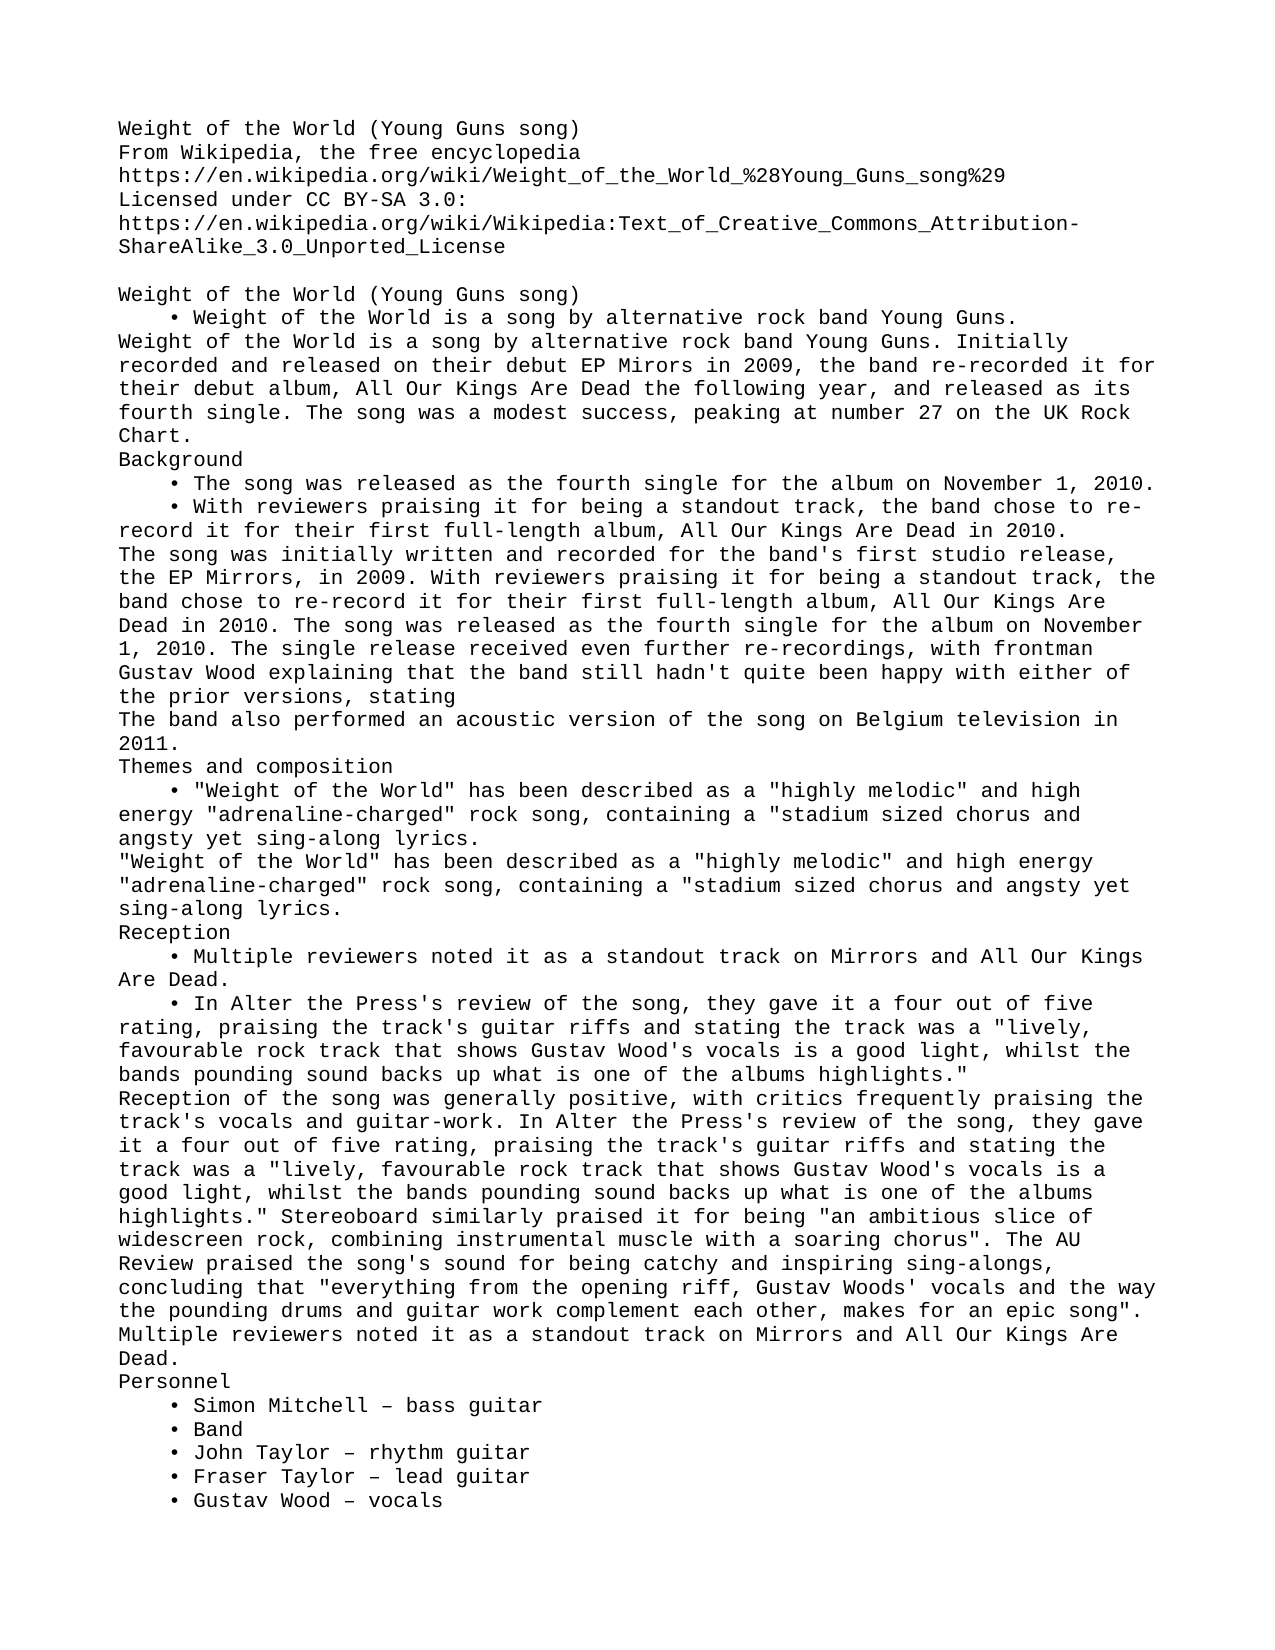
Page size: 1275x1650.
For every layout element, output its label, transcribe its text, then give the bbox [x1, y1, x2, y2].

text The song was initially written and recorded for the band's first studio release, the EP Mirrors, in 2009. With reviewers praising it for being a standout track, the band chose to re-record it for their first full-length album, All Our Kings Are Dead in 2010. The song was released as the fourth single for the album on November 1, 2010. The single release received even further re-recordings, with frontman Gustav Wood explaining that the band still hadn't quite been happy with either of the prior versions, stating [118, 544, 1157, 709]
text Personnel [118, 1371, 1157, 1395]
text • Gustav Wood – vocals [118, 1489, 1157, 1513]
text Themes and composition [118, 757, 1157, 780]
text https://en.wikipedia.org/wiki/Weight_of_the_World_%28Young_Guns_song%29 [118, 165, 1157, 189]
text • In Alter the Press's review of the song, they gave it a four out of five rating, praising the track's guitar riffs and stating the track was a "lively, favourable rock track that shows Gustav Wood's vocals is a good light, whilst the bands pounding sound backs up what is one of the albums highlights." [118, 993, 1157, 1088]
text • John Taylor – rhythm guitar [118, 1442, 1157, 1466]
text https://en.wikipedia.org/wiki/Wikipedia:Text_of_Creative_Commons_Attribution-ShareAlike_3.0_Unported_License [118, 213, 1157, 260]
text • Simon Mitchell – bass guitar [118, 1395, 1157, 1419]
text • The song was released as the fourth single for the album on November 1, 2010. [118, 473, 1157, 496]
text Reception [118, 922, 1157, 946]
text • Band [118, 1419, 1157, 1442]
text Weight of the World is a song by alternative rock band Young Guns. Initially recorded and released on their debut EP Mirors in 2009, the band re-recorded it for their debut album, All Our Kings Are Dead the following year, and released as its fourth single. The song was a modest success, peaking at number 27 on the UK Rock Chart. [118, 331, 1157, 449]
text From Wikipedia, the free encyclopedia [118, 142, 1157, 165]
text Reception of the song was generally positive, with critics frequently praising the track's vocals and guitar-work. In Alter the Press's review of the song, they gave it a four out of five rating, praising the track's guitar riffs and stating the track was a "lively, favourable rock track that shows Gustav Wood's vocals is a good light, whilst the bands pounding sound backs up what is one of the albums highlights." Stereoboard similarly praised it for being "an ambitious slice of widescreen rock, combining instrumental muscle with a soaring chorus". The AU Review praised the song's sound for being catchy and inspiring sing-alongs, concluding that "everything from the opening riff, Gustav Woods' vocals and the way the pounding drums and guitar work complement each other, makes for an epic song". Multiple reviewers noted it as a standout track on Mirrors and All Our Kings Are Dead. [118, 1088, 1157, 1371]
text Weight of the World (Young Guns song) [118, 118, 1157, 142]
text • With reviewers praising it for being a standout track, the band chose to re-record it for their first full-length album, All Our Kings Are Dead in 2010. [118, 496, 1157, 544]
text The band also performed an acoustic version of the song on Belgium television in 2011. [118, 709, 1157, 757]
text • "Weight of the World" has been described as a "highly melodic" and high energy "adrenaline-charged" rock song, containing a "stadium sized chorus and angsty yet sing-along lyrics. [118, 780, 1157, 851]
text "Weight of the World" has been described as a "highly melodic" and high energy "adrenaline-charged" rock song, containing a "stadium sized chorus and angsty yet sing-along lyrics. [118, 851, 1157, 922]
text Background [118, 449, 1157, 473]
text • Weight of the World is a song by alternative rock band Young Guns. [118, 307, 1157, 331]
text • Fraser Taylor – lead guitar [118, 1466, 1157, 1489]
text Weight of the World (Young Guns song) [118, 284, 1157, 307]
text Licensed under CC BY-SA 3.0: [118, 189, 1157, 213]
text • Multiple reviewers noted it as a standout track on Mirrors and All Our Kings Are Dead. [118, 946, 1157, 993]
